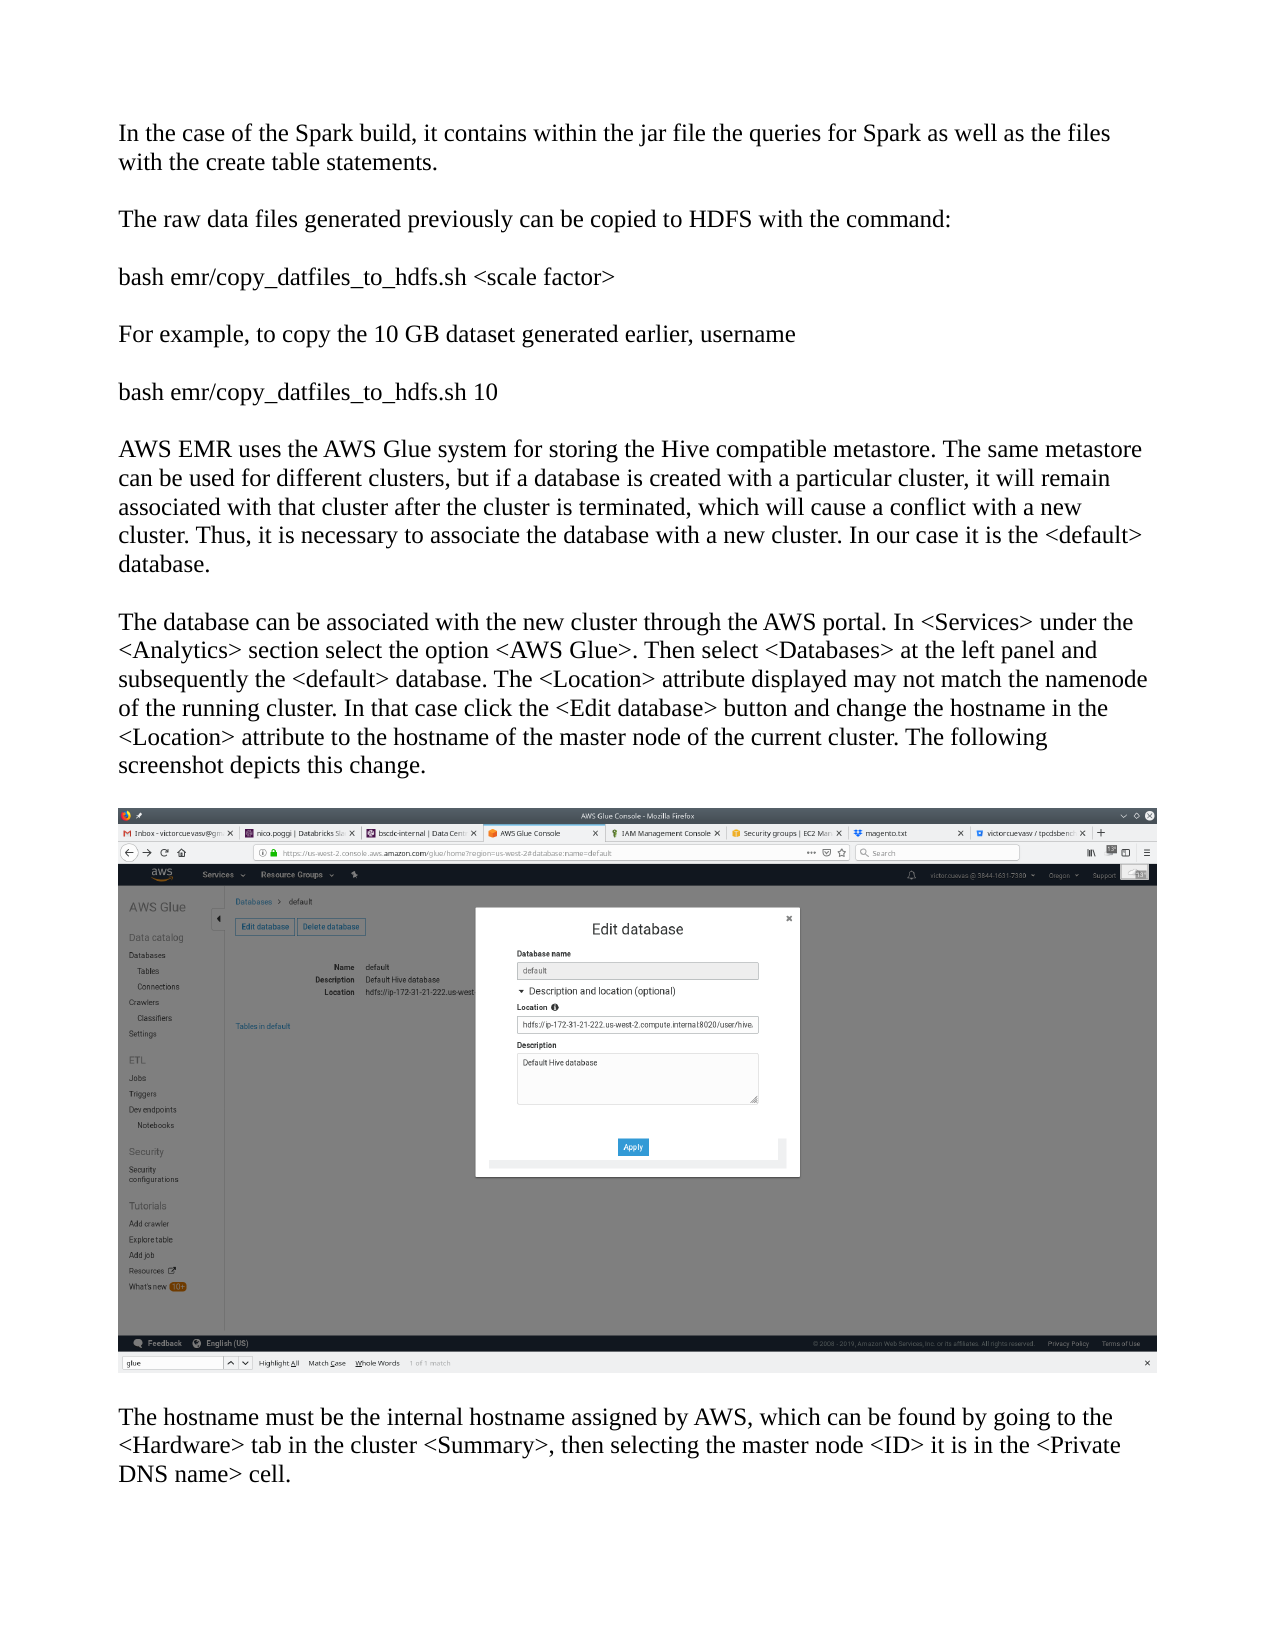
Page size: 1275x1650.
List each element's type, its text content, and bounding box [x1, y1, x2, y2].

text bash emr/copy_datfiles_to_hdfs.sh <scale factor> [118, 262, 1157, 291]
text The raw data files generated previously can be copied to HDFS with the command: [118, 204, 1157, 233]
text bash emr/copy_datfiles_to_hdfs.sh 10 [118, 377, 1157, 406]
text For example, to copy the 10 GB dataset generated earlier, username [118, 319, 1157, 348]
text The hostname must be the internal hostname assigned by AWS, which can be found by going to the <Hardware> tab in the cluster <Summary>, then selecting the master node <ID> it is in the <Private DNS name> cell. [118, 1402, 1157, 1488]
text AWS EMR uses the AWS Glue system for storing the Hive compatible metastore. The same metastore can be used for different clusters, but if a database is created with a particular cluster, it will remain associated with that cluster after the cluster is terminated, which will cause a conflict with a new cluster. Thus, it is necessary to associate the database with a new cluster. In our case it is the <default> database. [118, 434, 1157, 578]
text The database can be associated with the new cluster through the AWS portal. In <Services> under the <Analytics> section select the option <AWS Glue>. Then select <Databases> at the left panel and subsequently the <default> database. The <Location> attribute displayed may not match the namenode of the running cluster. In that case click the <Edit database> button and change the hostname in the <Location> attribute to the hostname of the master node of the current cluster. The following screenshot depicts this change. [118, 607, 1157, 779]
text In the case of the Spark build, it contains within the jar file the queries for Spark as well as the files with the create table statements. [118, 118, 1157, 176]
picture [118, 808, 1157, 1373]
